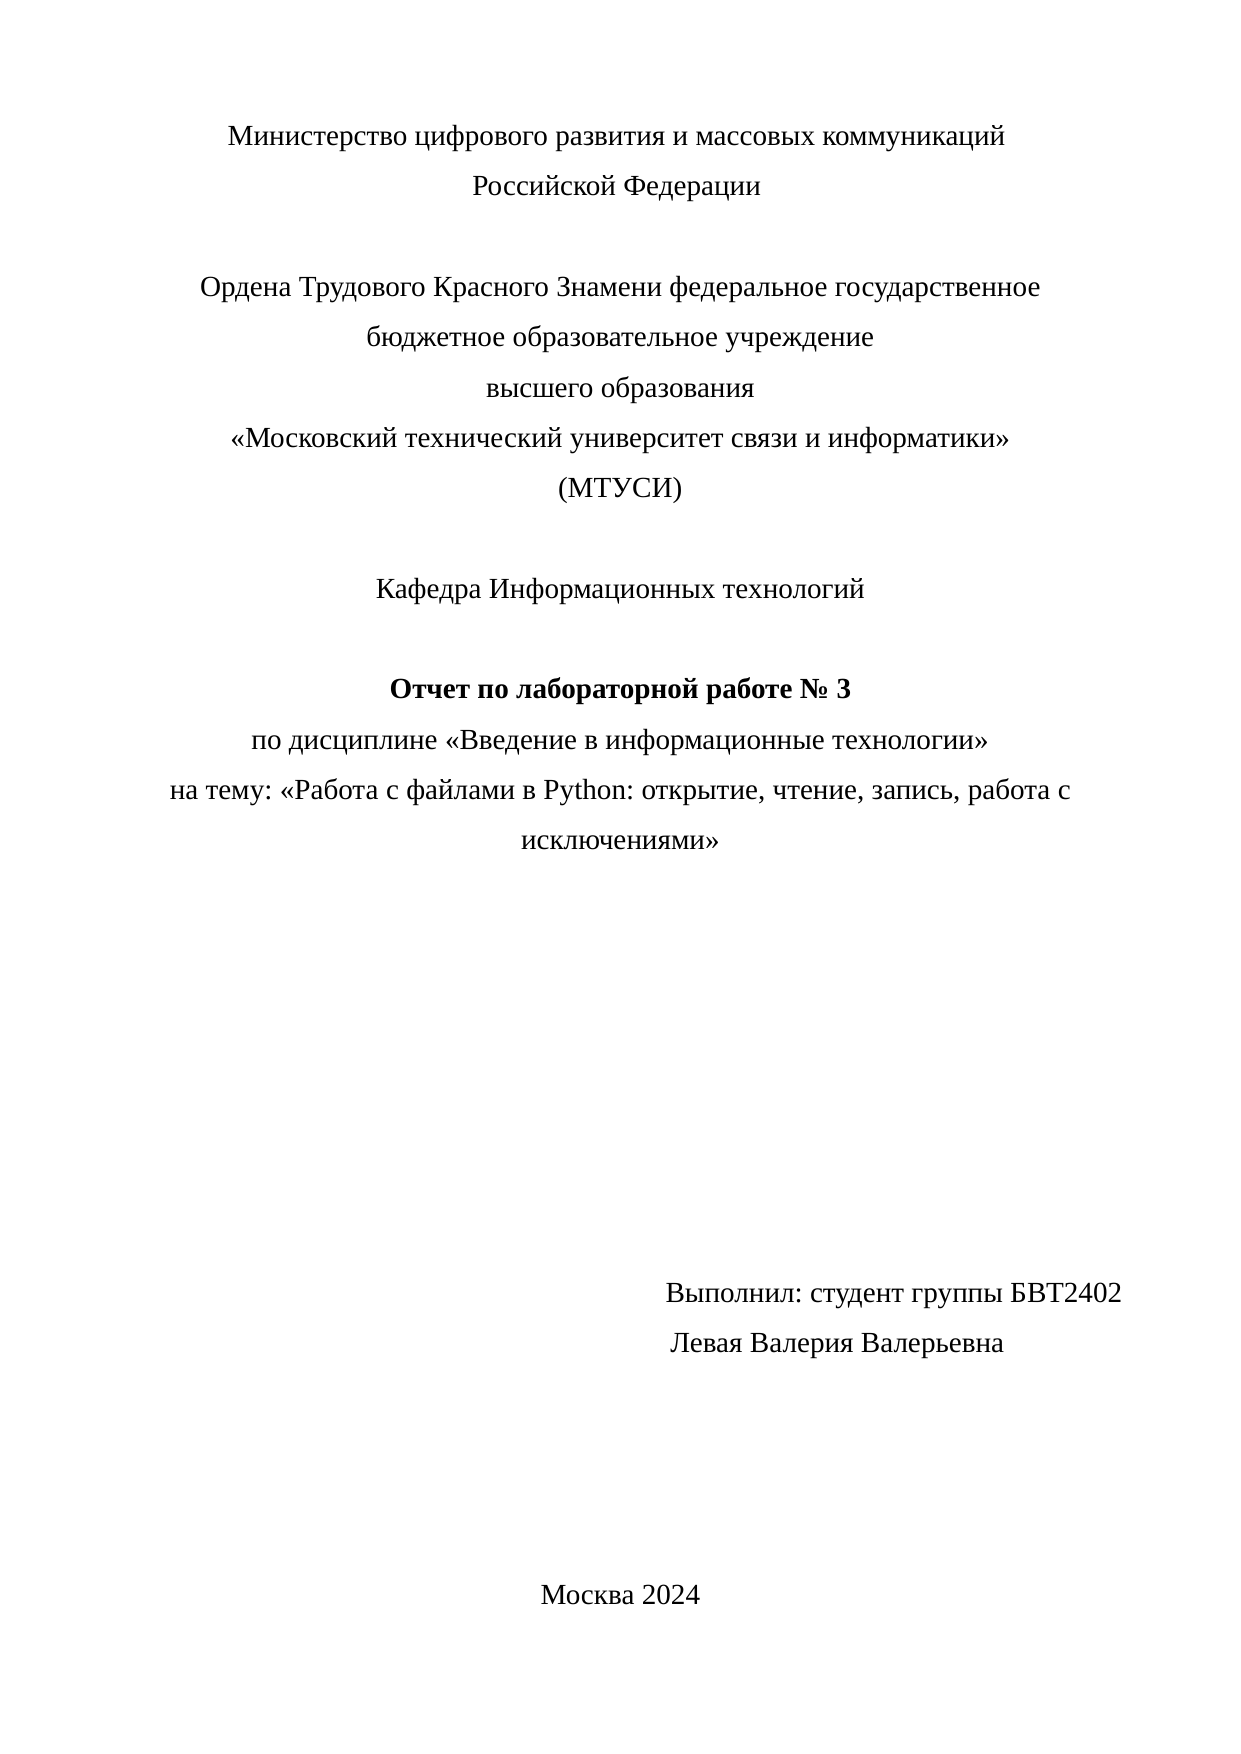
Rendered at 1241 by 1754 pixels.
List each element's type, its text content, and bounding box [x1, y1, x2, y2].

text Ордена Трудового Красного Знамени федеральное государственное [118, 269, 1122, 303]
text бюджетное образовательное учреждение [118, 319, 1122, 353]
text (МТУСИ) [118, 470, 1122, 504]
text Российской Федерации [118, 168, 1122, 202]
text Отчет по лабораторной работе № 3 [118, 672, 1122, 705]
text Выполнил: студент группы БВТ2402 [118, 1275, 1122, 1309]
text «Московский технический университет связи и информатики» [118, 420, 1122, 453]
text Левая Валерия Валерьевна [118, 1326, 1004, 1359]
text на тему: «Работа с файлами в Python: открытие, чтение, запись, работа с исключениями» [118, 772, 1122, 856]
text Министерство цифрового развития и массовых коммуникаций [118, 118, 1122, 152]
text высшего образования [118, 370, 1122, 403]
text по дисциплине «Введение в информационные технологии» [118, 722, 1122, 755]
text Москва 2024 [118, 1577, 1122, 1611]
text Кафедра Информационных технологий [118, 571, 1122, 604]
